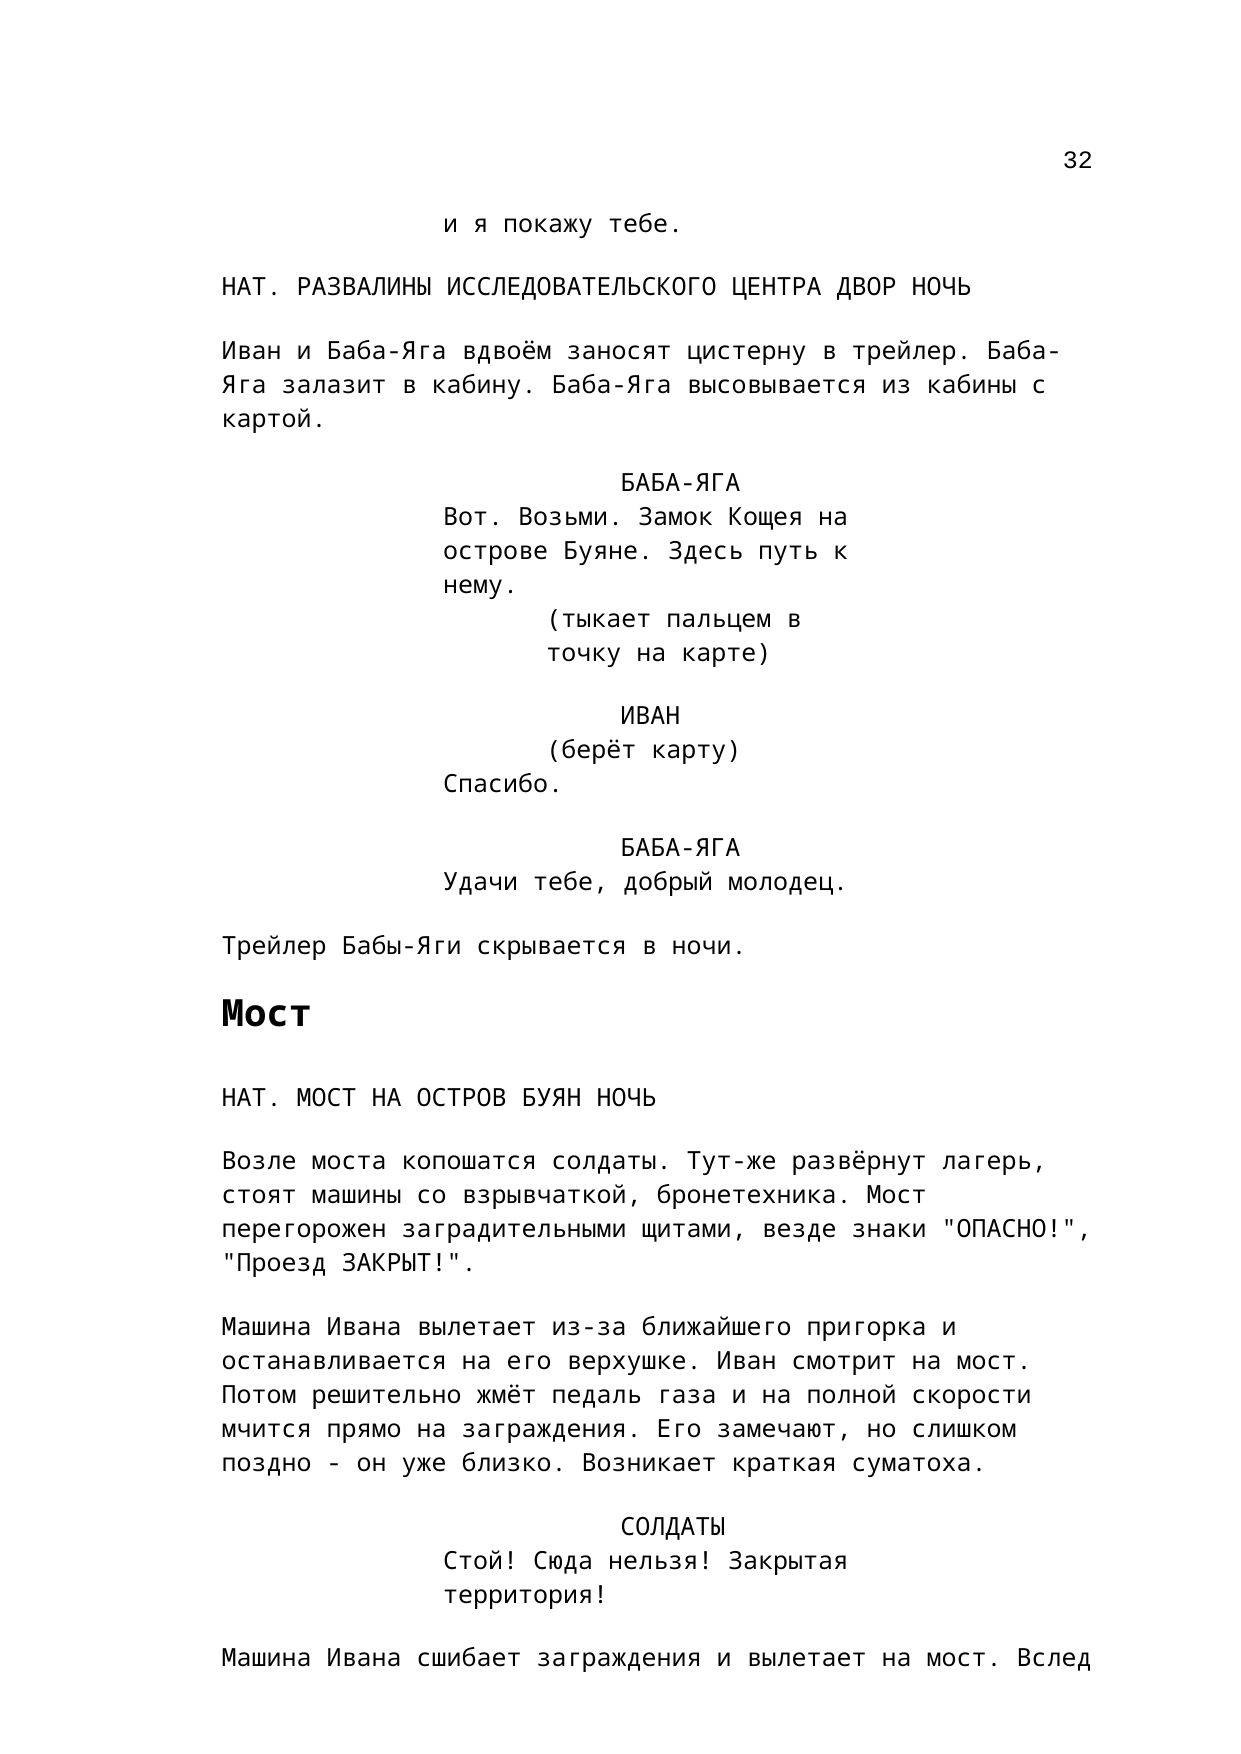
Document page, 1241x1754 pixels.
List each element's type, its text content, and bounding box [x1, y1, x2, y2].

text Машина Ивана сшибает заграждения и вылетает на мост. Вслед [221, 1640, 1093, 1674]
text Спасибо. [443, 766, 871, 800]
text Машина Ивана вылетает из-за ближайшего пригорка и останавливается на его верхушке. Иван смотрит на мост. Потом решительно жмёт педаль газа и на полной скорости мчится прямо на заграждения. Его замечают, но слишком поздно - он уже близко. Возникает краткая суматоха. [221, 1309, 1093, 1479]
text Иван и Баба-Яга вдвоём заносят цистерну в трейлер. Баба-Яга залазит в кабину. Баба-Яга высовывается из кабины с картой. [221, 332, 1093, 435]
text НАТ. РАЗВАЛИНЫ ИССЛЕДОВАТЕЛЬСКОГО ЦЕНТРА ДВОР НОЧЬ [221, 269, 1093, 303]
text ИВАН [620, 698, 1093, 732]
text БАБА-ЯГА [620, 830, 1093, 864]
text СОЛДАТЫ [620, 1508, 1093, 1542]
subtitle Мост [221, 986, 1093, 1037]
text Стой! Сюда нельзя! Закрытая территория! [443, 1542, 871, 1611]
text и я покажу тебе. [443, 205, 871, 239]
text Удачи тебе, добрый молодец. [443, 864, 871, 898]
text Вот. Возьми. Замок Кощея на острове Буяне. Здесь путь к нему. [443, 498, 871, 600]
text Возле моста копошатся солдаты. Тут-же развёрнут лагерь, стоят машины со взрывчаткой, бронетехника. Мост перегорожен заградительными щитами, везде знаки "ОПАСНО!", "Проезд ЗАКРЫТ!". [221, 1143, 1093, 1279]
text НАТ. МОСТ НА ОСТРОВ БУЯН НОЧЬ [221, 1079, 1093, 1113]
text Трейлер Бабы-Яги скрывается в ночи. [221, 927, 1093, 961]
text (берёт карту) [546, 732, 871, 766]
text (тыкает пальцем в точку на карте) [546, 600, 871, 668]
text БАБА-ЯГА [620, 464, 1093, 498]
